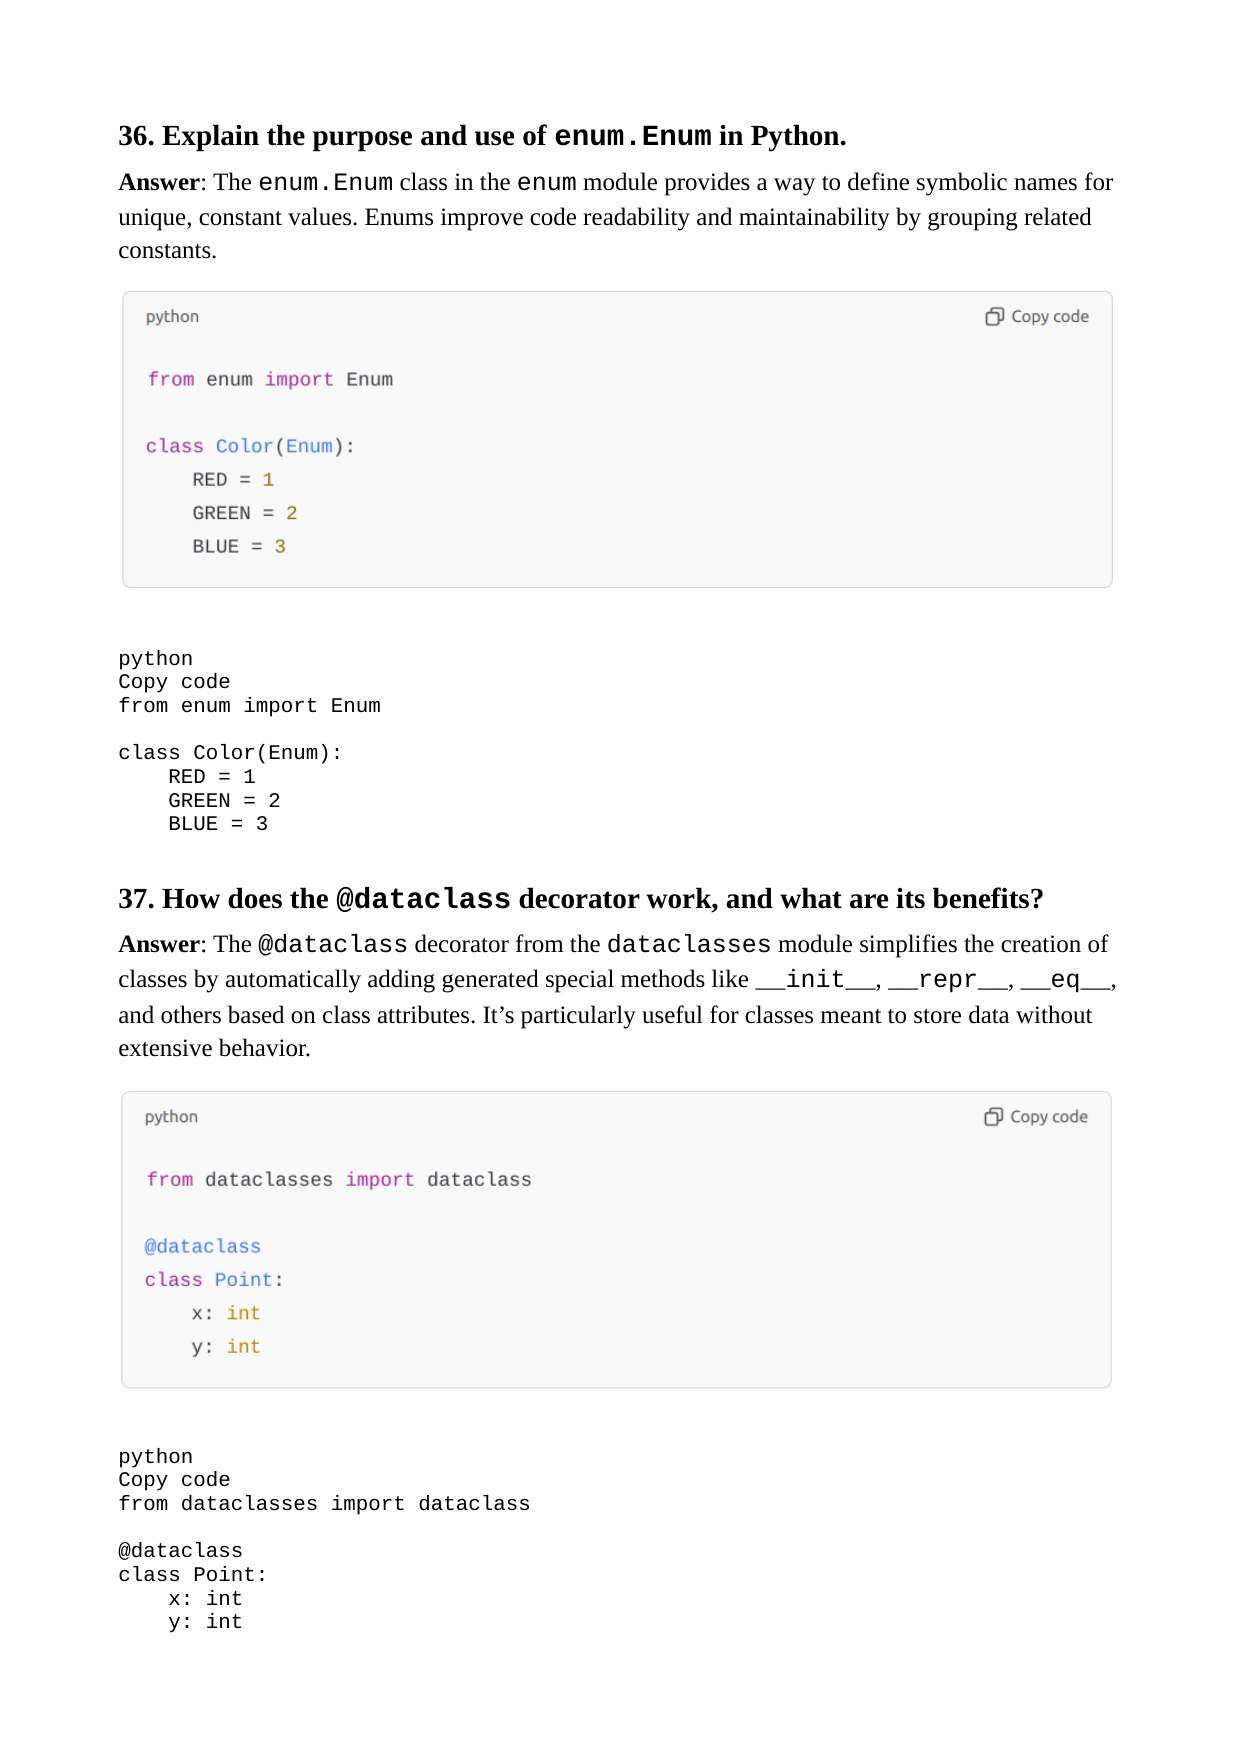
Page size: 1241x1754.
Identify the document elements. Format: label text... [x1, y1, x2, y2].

text Copy code [118, 671, 1122, 695]
text class Color(Enum): [118, 742, 1122, 766]
text python [118, 648, 1122, 671]
picture [118, 1080, 1123, 1394]
text from enum import Enum [118, 695, 1122, 719]
text Answer: The enum.Enum class in the enum module provides a way to define symbolic names for unique, constant values. Enums improve code readability and maintainability by grouping related constants. [118, 167, 1122, 263]
text RED = 1 [118, 766, 1122, 789]
subtitle 36. Explain the purpose and use of enum.Enum in Python. [118, 118, 1122, 154]
text y: int [118, 1611, 1122, 1635]
text class Point: [118, 1564, 1122, 1587]
text Copy code [118, 1469, 1122, 1493]
text from dataclasses import dataclass [118, 1493, 1122, 1517]
text Answer: The @dataclass decorator from the dataclasses module simplifies the creation of classes by automatically adding generated special methods like __init__, __repr__, __eq__, and others based on class attributes. It’s particularly useful for classes meant to store data without extensive behavior. [118, 929, 1122, 1061]
text x: int [118, 1587, 1122, 1611]
text python [118, 1446, 1122, 1469]
text @dataclass [118, 1540, 1122, 1564]
text BLUE = 3 [118, 813, 1122, 837]
subtitle 37. How does the @dataclass decorator work, and what are its benefits? [118, 881, 1122, 917]
text GREEN = 2 [118, 789, 1122, 813]
picture [118, 282, 1123, 596]
